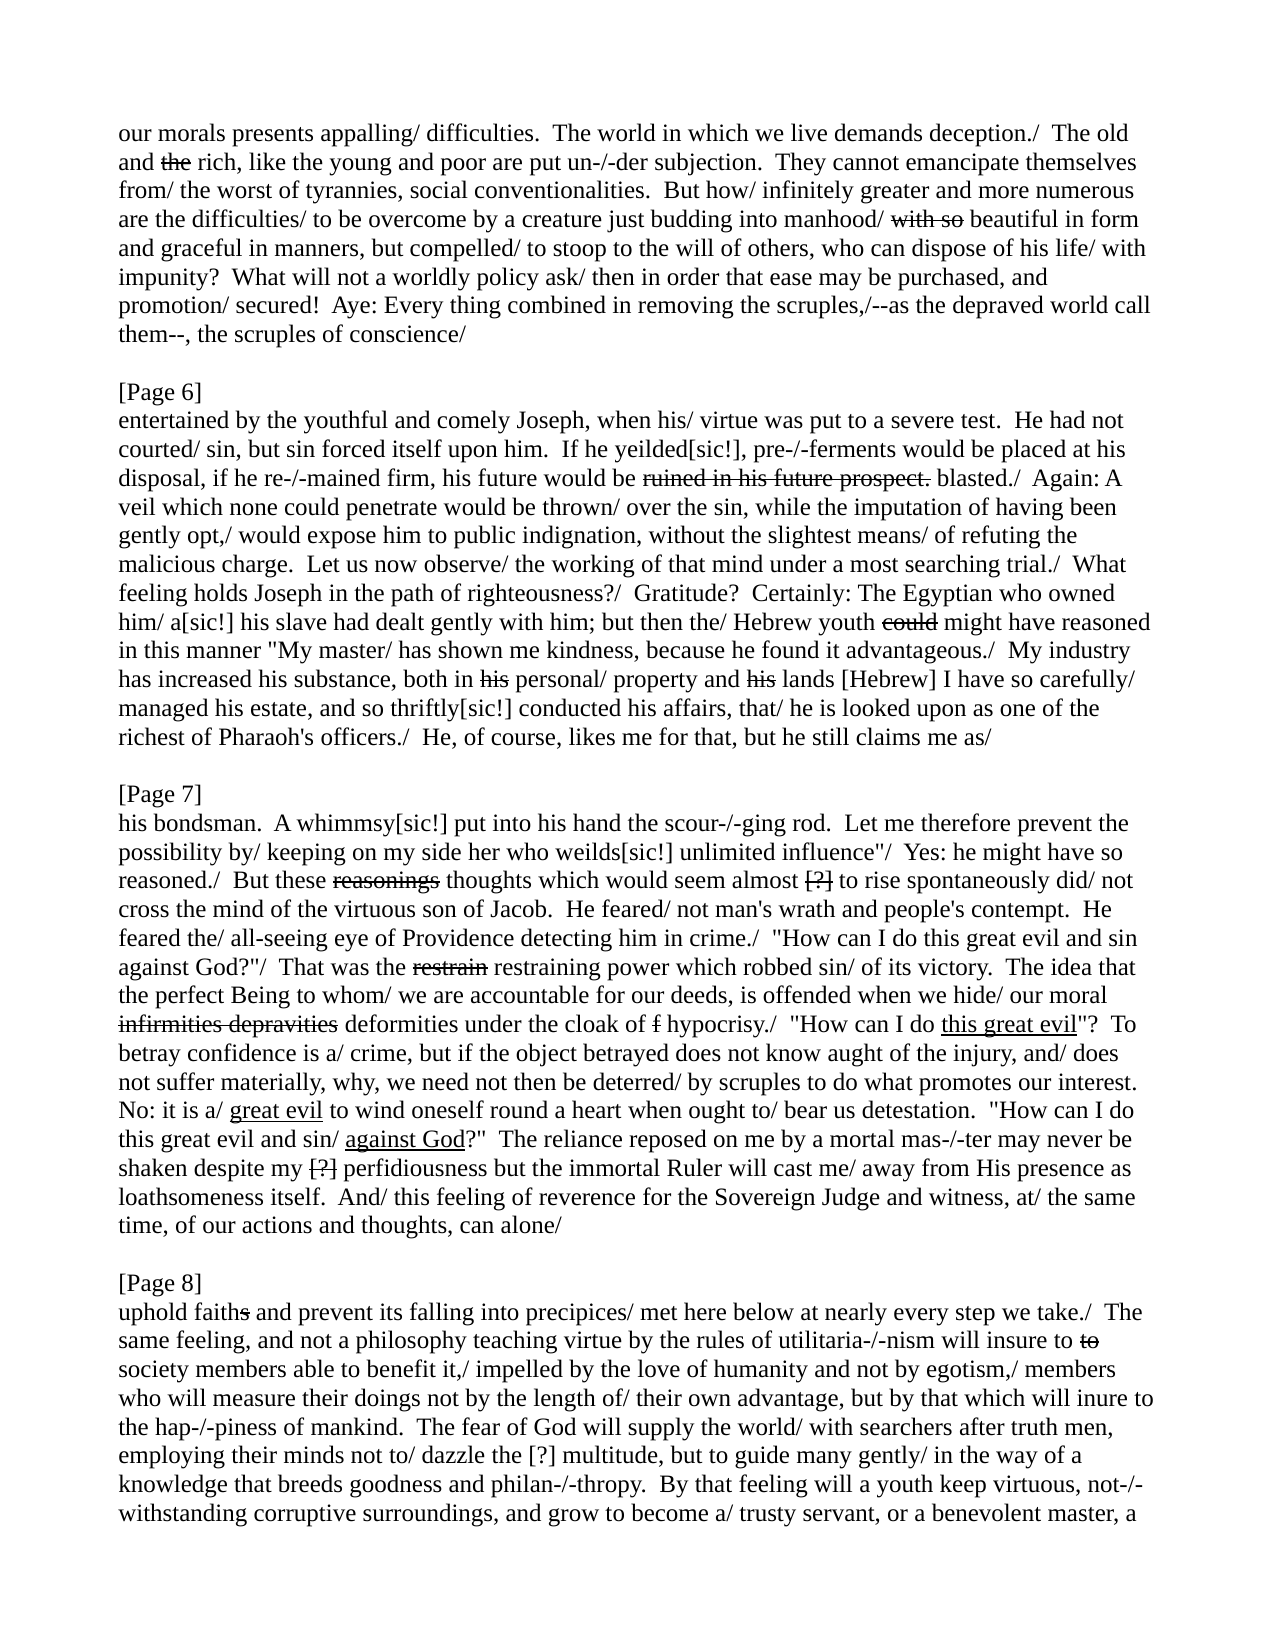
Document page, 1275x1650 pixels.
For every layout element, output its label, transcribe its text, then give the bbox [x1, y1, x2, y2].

text [Page 7] [118, 779, 1157, 808]
text uphold faiths and prevent its falling into precipices/ met here below at nearly every step we take./ The same feeling, and not a philosophy teaching virtue by the rules of utilitaria-/-nism will insure to to society members able to benefit it,/ impelled by the love of humanity and not by egotism,/ members who will measure their doings not by the length of/ their own advantage, but by that which will inure to the hap-/-piness of mankind. The fear of God will supply the world/ with searchers after truth men, employing their minds not to/ dazzle the [?] multitude, but to guide many gently/ in the way of a knowledge that breeds goodness and philan-/-thropy. By that feeling will a youth keep virtuous, not-/-withstanding corruptive surroundings, and grow to become a/ trusty servant, or a benevolent master, a [118, 1297, 1157, 1527]
text [Page 8] [118, 1268, 1157, 1297]
text our morals presents appalling/ difficulties. The world in which we live demands deception./ The old and the rich, like the young and poor are put un-/-der subjection. They cannot emancipate themselves from/ the worst of tyrannies, social conventionalities. But how/ infinitely greater and more numerous are the difficulties/ to be overcome by a creature just budding into manhood/ with so beautiful in form and graceful in manners, but compelled/ to stoop to the will of others, who can dispose of his life/ with impunity? What will not a worldly policy ask/ then in order that ease may be purchased, and promotion/ secured! Aye: Every thing combined in removing the scruples,/--as the depraved world call them--, the scruples of conscience/ [118, 118, 1157, 348]
text his bondsman. A whimmsy[sic!] put into his hand the scour-/-ging rod. Let me therefore prevent the possibility by/ keeping on my side her who weilds[sic!] unlimited influence"/ Yes: he might have so reasoned./ But these reasonings thoughts which would seem almost [?] to rise spontaneously did/ not cross the mind of the virtuous son of Jacob. He feared/ not man's wrath and people's contempt. He feared the/ all-seeing eye of Providence detecting him in crime./ "How can I do this great evil and sin against God?"/ That was the restrain restraining power which robbed sin/ of its victory. The idea that the perfect Being to whom/ we are accountable for our deeds, is offended when we hide/ our moral infirmities depravities deformities under the cloak of f hypocrisy./ "How can I do this great evil"? To betray confidence is a/ crime, but if the object betrayed does not know aught of the injury, and/ does not suffer materially, why, we need not then be deterred/ by scruples to do what promotes our interest. No: it is a/ great evil to wind oneself round a heart when ought to/ bear us detestation. "How can I do this great evil and sin/ against God?" The reliance reposed on me by a mortal mas-/-ter may never be shaken despite my [?] perfidiousness but the immortal Ruler will cast me/ away from His presence as loathsomeness itself. And/ this feeling of reverence for the Sovereign Judge and witness, at/ the same time, of our actions and thoughts, can alone/ [118, 808, 1157, 1239]
text [Page 6] [118, 377, 1157, 406]
text entertained by the youthful and comely Joseph, when his/ virtue was put to a severe test. He had not courted/ sin, but sin forced itself upon him. If he yeilded[sic!], pre-/-ferments would be placed at his disposal, if he re-/-mained firm, his future would be ruined in his future prospect. blasted./ Again: A veil which none could penetrate would be thrown/ over the sin, while the imputation of having been gently opt,/ would expose him to public indignation, without the slightest means/ of refuting the malicious charge. Let us now observe/ the working of that mind under a most searching trial./ What feeling holds Joseph in the path of righteousness?/ Gratitude? Certainly: The Egyptian who owned him/ a[sic!] his slave had dealt gently with him; but then the/ Hebrew youth could might have reasoned in this manner "My master/ has shown me kindness, because he found it advantageous./ My industry has increased his substance, both in his personal/ property and his lands [Hebrew] I have so carefully/ managed his estate, and so thriftly[sic!] conducted his affairs, that/ he is looked upon as one of the richest of Pharaoh's officers./ He, of course, likes me for that, but he still claims me as/ [118, 406, 1157, 751]
